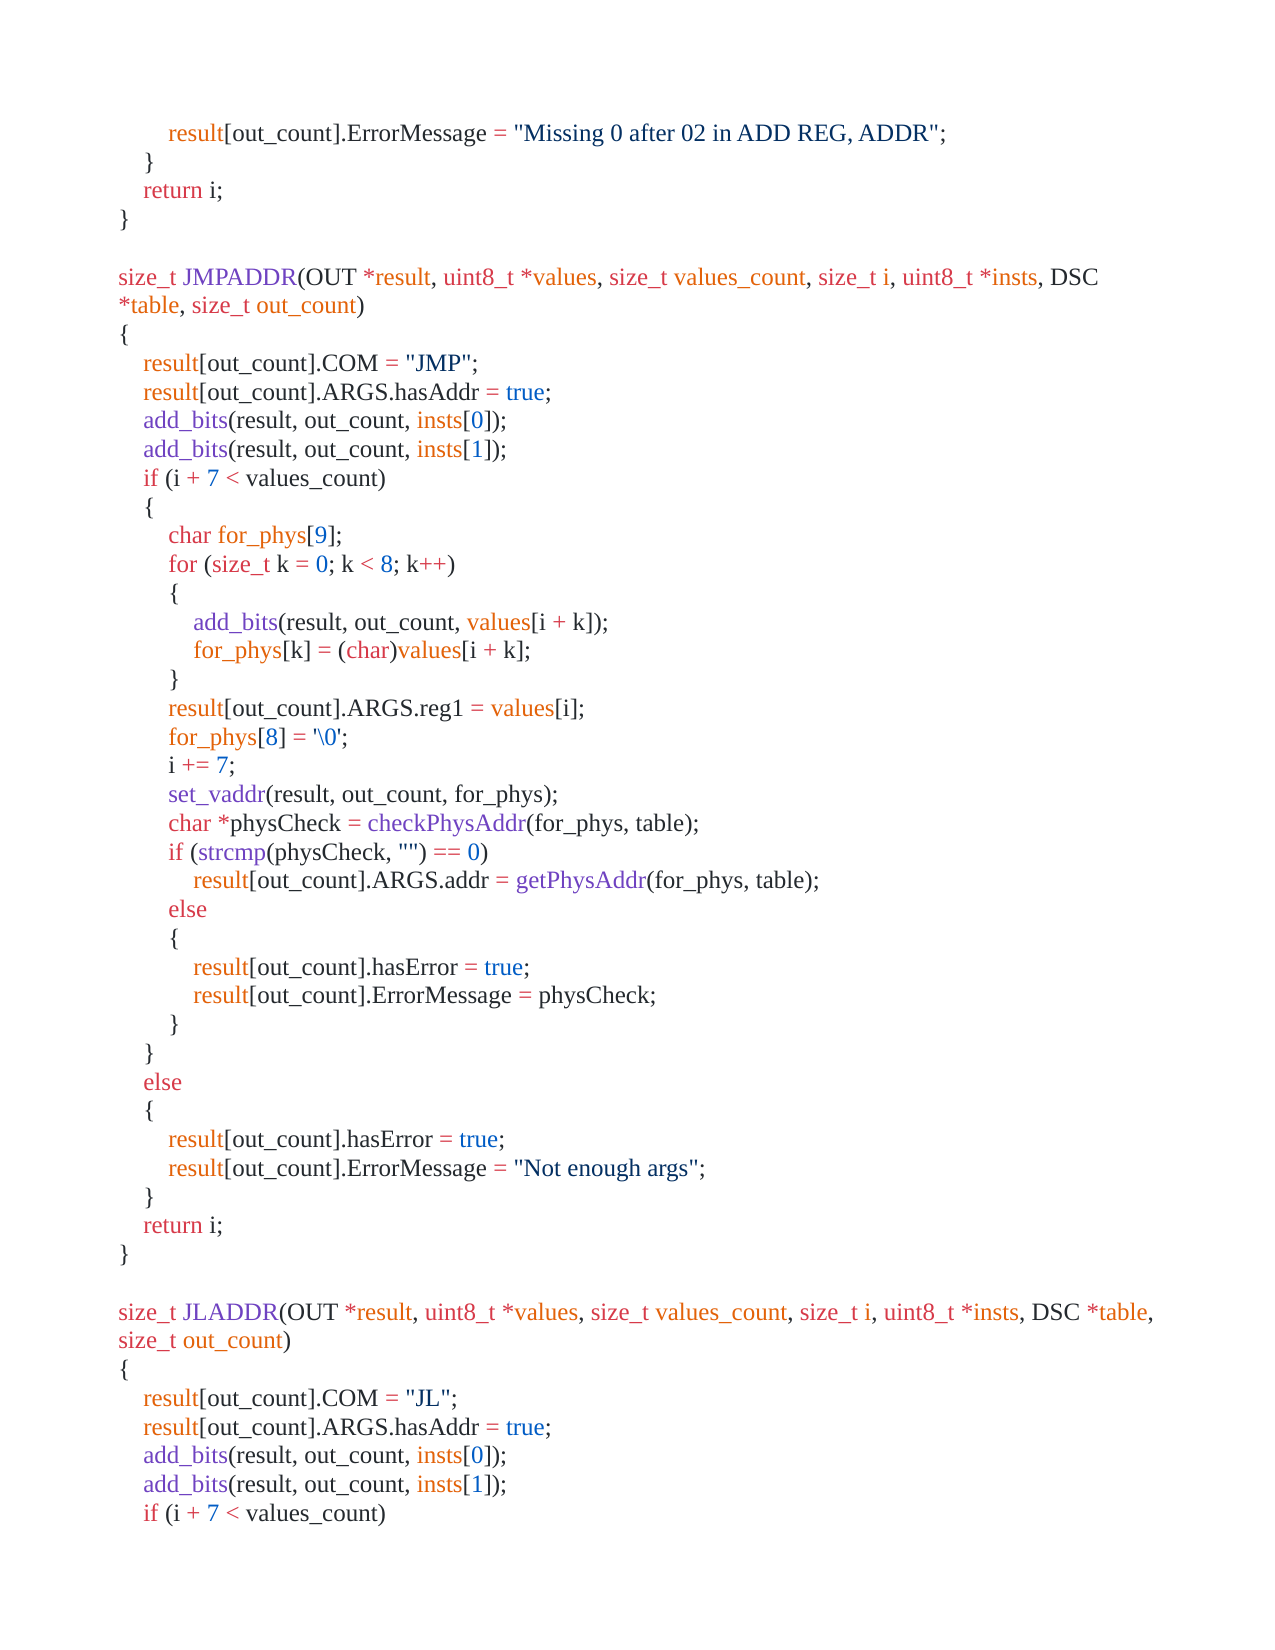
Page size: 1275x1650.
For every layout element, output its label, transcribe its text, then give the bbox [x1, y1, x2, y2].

text add_bits(result, out_count, insts[0]); [118, 1441, 1157, 1469]
text result[out_count].ARGS.hasAddr = true; [118, 1412, 1157, 1441]
text { [118, 492, 1157, 521]
text { [118, 923, 1157, 952]
text size_t JMPADDR(OUT *result, uint8_t *values, size_t values_count, size_t i, uint8_t *insts, DSC *table, size_t out_count) [118, 262, 1157, 319]
text } [118, 1038, 1157, 1067]
text add_bits(result, out_count, insts[1]); [118, 434, 1157, 463]
text { [118, 319, 1157, 348]
text else [118, 894, 1157, 923]
text { [118, 1354, 1157, 1383]
text result[out_count].ARGS.hasAddr = true; [118, 377, 1157, 406]
text add_bits(result, out_count, insts[1]); [118, 1469, 1157, 1498]
text { [118, 1096, 1157, 1124]
text result[out_count].COM = "JL"; [118, 1383, 1157, 1412]
text if (i + 7 < values_count) [118, 463, 1157, 492]
text return i; [118, 1211, 1157, 1239]
text } [118, 1182, 1157, 1211]
text result[out_count].ARGS.addr = getPhysAddr(for_phys, table); [118, 866, 1157, 894]
text char *physCheck = checkPhysAddr(for_phys, table); [118, 808, 1157, 837]
text char for_phys[9]; [118, 521, 1157, 549]
text result[out_count].ErrorMessage = "Not enough args"; [118, 1153, 1157, 1182]
text return i; [118, 176, 1157, 204]
text result[out_count].ErrorMessage = physCheck; [118, 981, 1157, 1009]
text size_t JLADDR(OUT *result, uint8_t *values, size_t values_count, size_t i, uint8_t *insts, DSC *table, size_t out_count) [118, 1297, 1157, 1354]
text } [118, 1009, 1157, 1038]
text result[out_count].ErrorMessage = "Missing 0 after 02 in ADD REG, ADDR"; [118, 118, 1157, 147]
text { [118, 578, 1157, 607]
text } [118, 204, 1157, 233]
text } [118, 1239, 1157, 1268]
text i += 7; [118, 751, 1157, 779]
text if (i + 7 < values_count) [118, 1498, 1157, 1527]
text } [118, 664, 1157, 693]
text add_bits(result, out_count, values[i + k]); [118, 607, 1157, 636]
text else [118, 1067, 1157, 1096]
text add_bits(result, out_count, insts[0]); [118, 406, 1157, 434]
text result[out_count].ARGS.reg1 = values[i]; [118, 693, 1157, 722]
text for_phys[k] = (char)values[i + k]; [118, 636, 1157, 664]
text if (strcmp(physCheck, "") == 0) [118, 837, 1157, 866]
text } [118, 147, 1157, 176]
text set_vaddr(result, out_count, for_phys); [118, 779, 1157, 808]
text result[out_count].hasError = true; [118, 1124, 1157, 1153]
text result[out_count].hasError = true; [118, 952, 1157, 981]
text for_phys[8] = '\0'; [118, 722, 1157, 751]
text for (size_t k = 0; k < 8; k++) [118, 549, 1157, 578]
text result[out_count].COM = "JMP"; [118, 348, 1157, 377]
